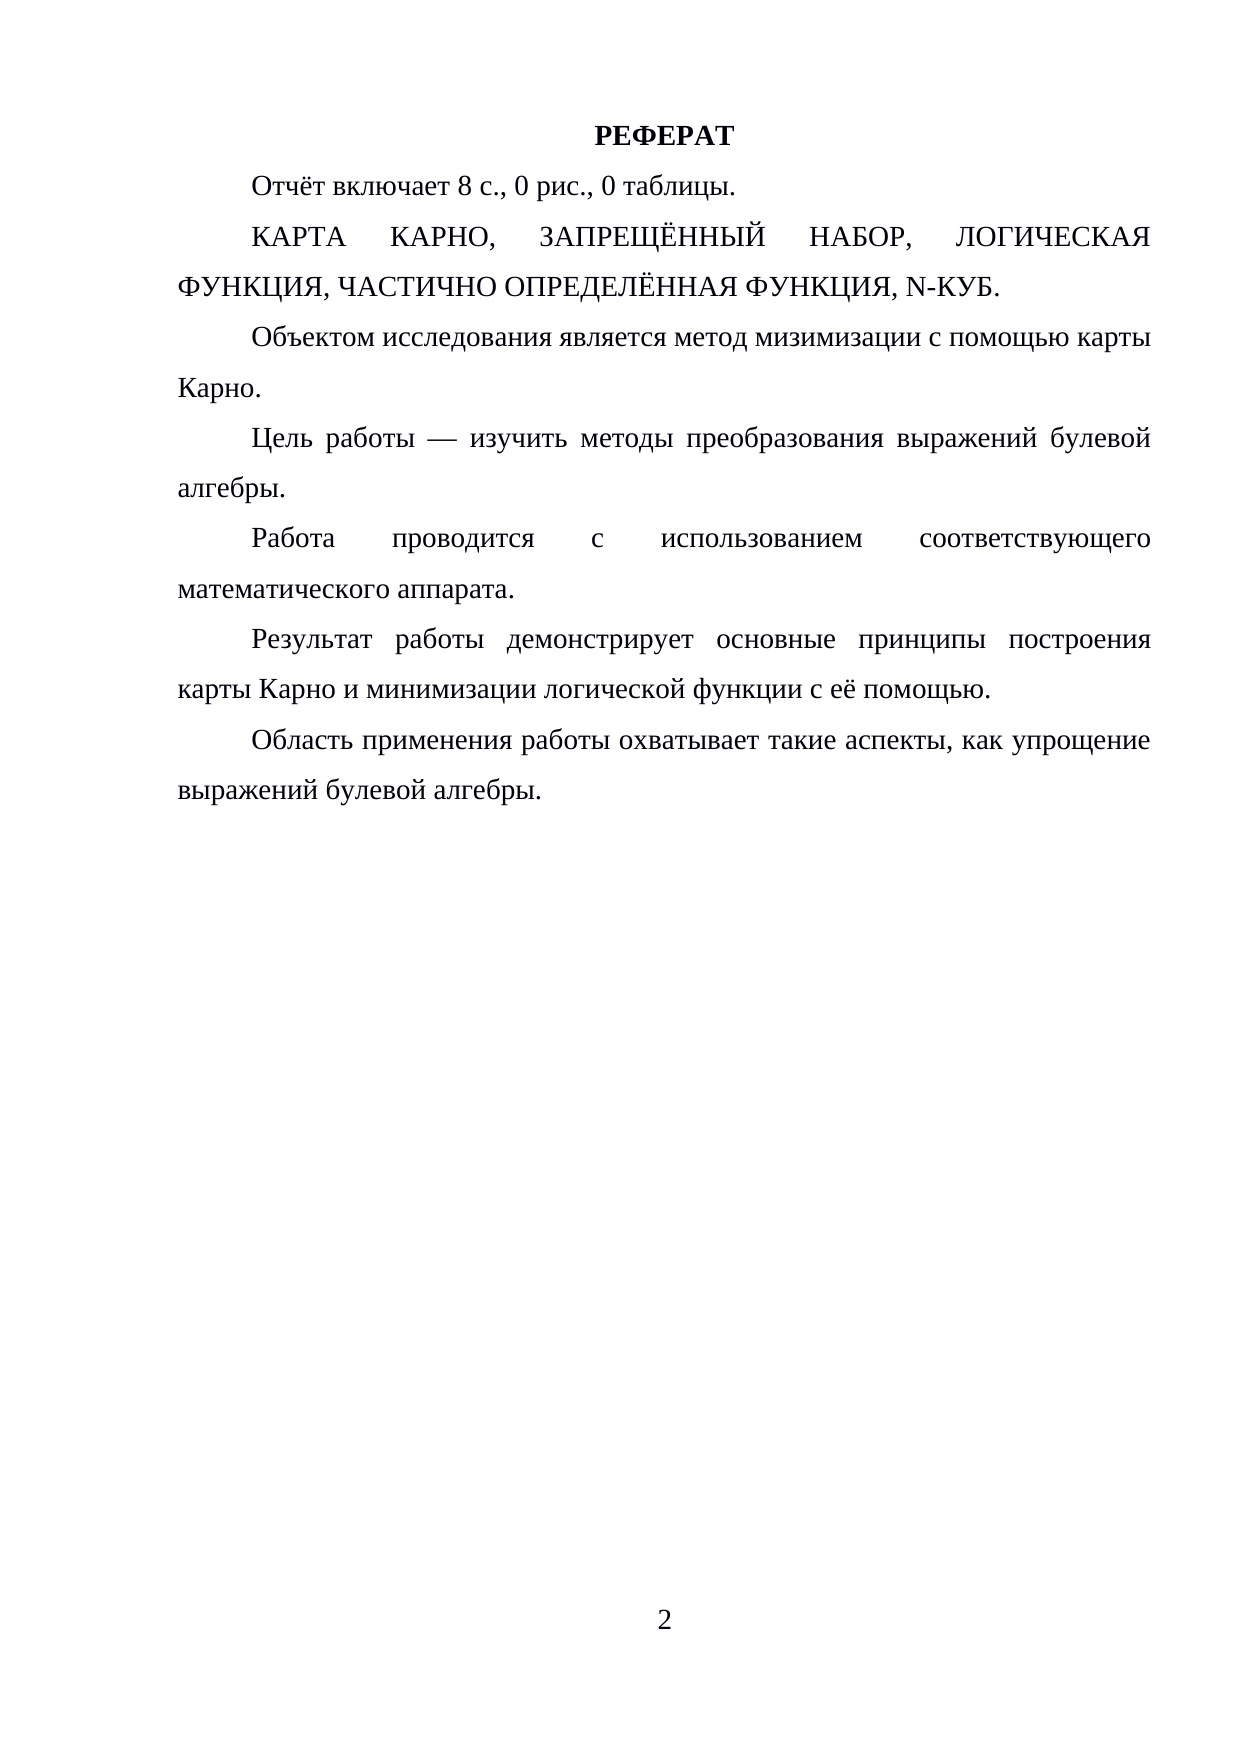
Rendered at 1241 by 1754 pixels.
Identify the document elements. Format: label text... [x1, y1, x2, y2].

subtitle РЕФЕРАТ [177, 118, 1152, 152]
text Объектом исследования является метод мизимизации с помощью карты Карно. [177, 319, 1152, 403]
text Результат работы демонстрирует основные принципы построения карты Карно и минимизации логической функции с её помощью. [177, 621, 1152, 705]
text КАРТА КАРНО, ЗАПРЕЩЁННЫЙ НАБОР, ЛОГИЧЕСКАЯ ФУНКЦИЯ, ЧАСТИЧНО ОПРЕДЕЛЁННАЯ ФУНКЦИЯ, N-КУБ. [177, 219, 1152, 303]
text Работа проводится с использованием соответствующего математического аппарата. [177, 521, 1152, 604]
text Область применения работы охватывает такие аспекты, как упрощение выражений булевой алгебры. [177, 722, 1152, 806]
text Цель работы — изучить методы преобразования выражений булевой алгебры. [177, 420, 1152, 504]
text Отчёт включает 8 с., 0 рис., 0 таблицы. [177, 168, 1152, 202]
